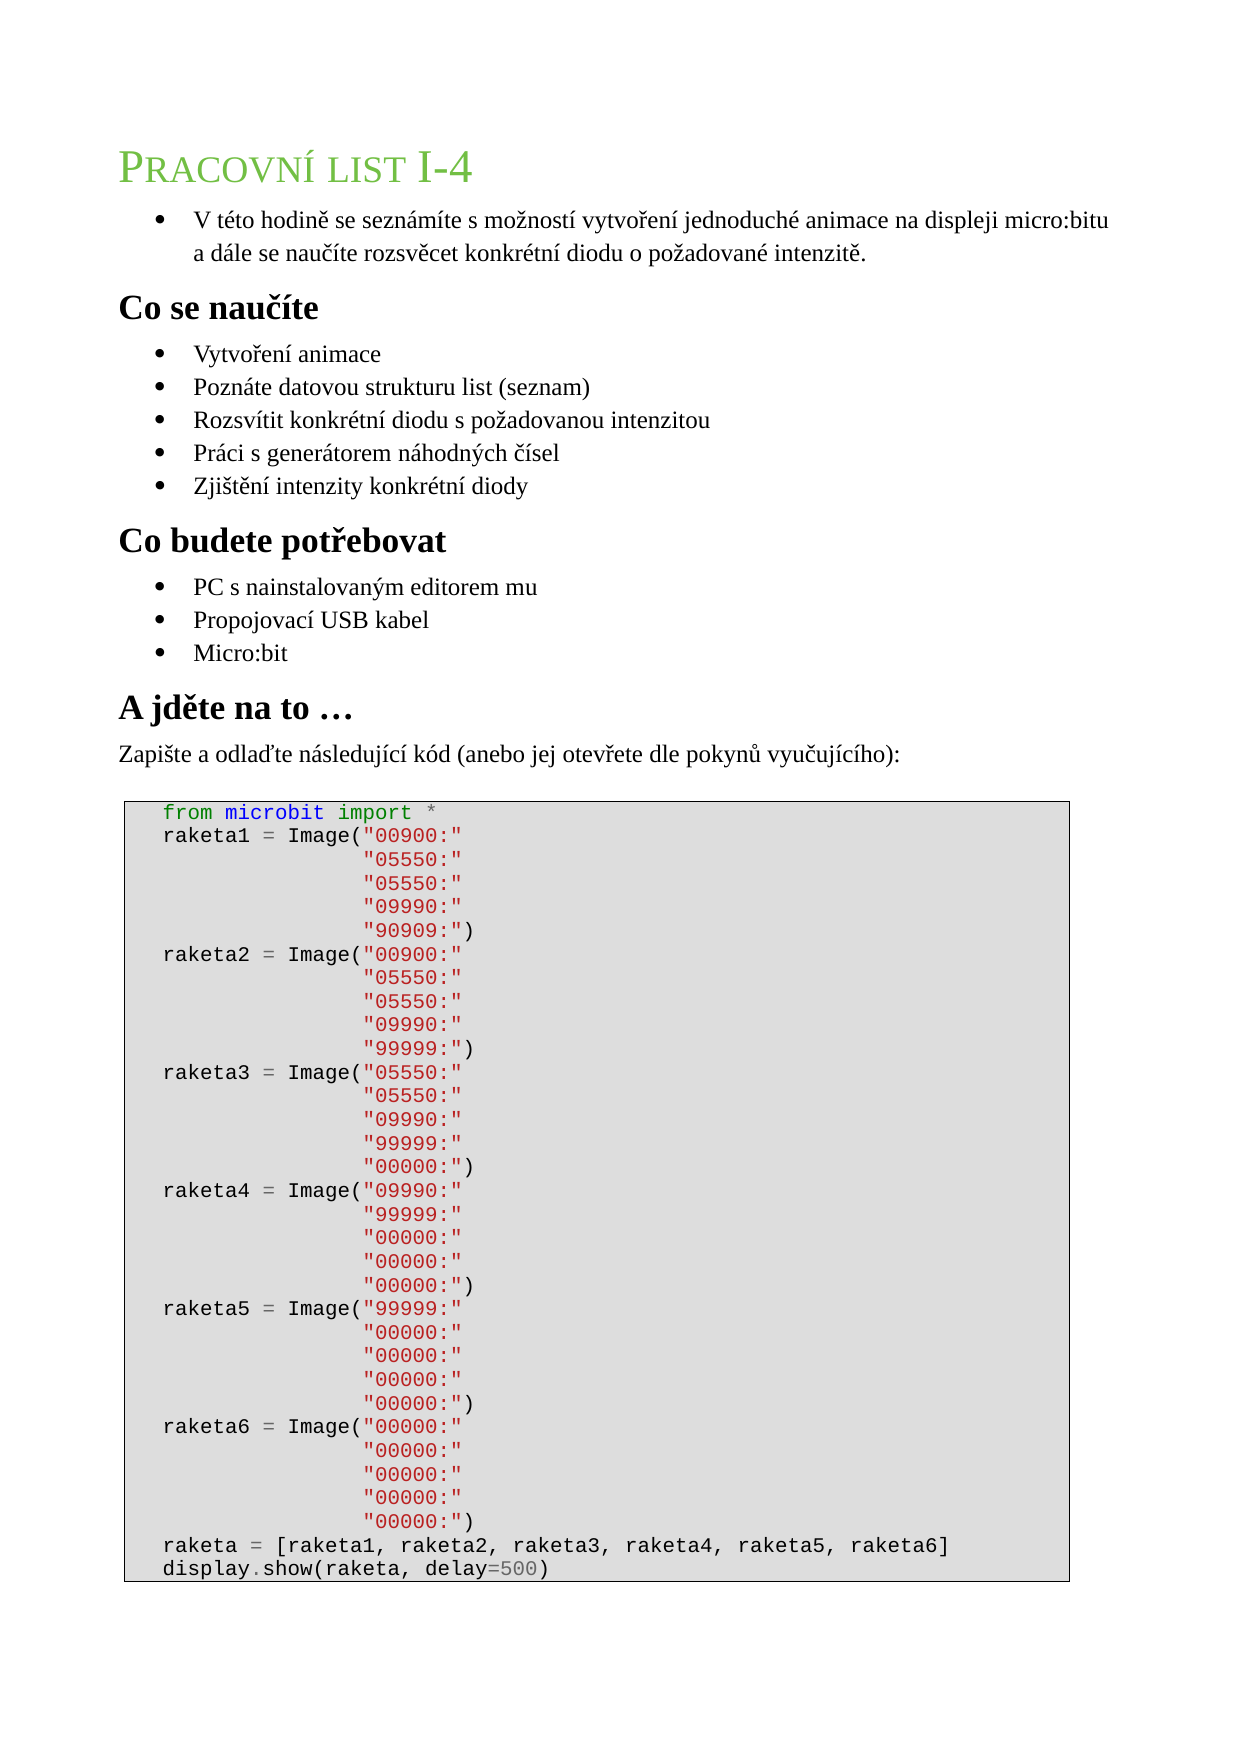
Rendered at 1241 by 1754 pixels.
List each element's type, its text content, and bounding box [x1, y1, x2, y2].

text "09990:" [162, 896, 1070, 920]
subtitle Pracovní list I-4 [118, 139, 1122, 193]
list PC s nainstalovaným editorem mu [155, 572, 1122, 601]
list Práci s generátorem náhodných čísel [155, 438, 1122, 467]
subtitle Co se naučíte [118, 286, 1122, 327]
text raketa3 = Image("05550:" [162, 1062, 1070, 1085]
text "05550:" [162, 991, 1070, 1014]
text "09990:" [162, 1014, 1070, 1038]
text "00000:") [162, 1511, 1070, 1535]
text "90909:") [162, 920, 1070, 943]
text raketa = [raketa1, raketa2, raketa3, raketa4, raketa5, raketa6] [162, 1535, 1070, 1558]
text "00000:" [162, 1369, 1070, 1393]
text "05550:" [162, 967, 1070, 991]
text "00000:") [162, 1393, 1070, 1416]
text raketa2 = Image("00900:" [162, 943, 1070, 967]
list Rozsvítit konkrétní diodu s požadovanou intenzitou [155, 405, 1122, 434]
text "00000:" [162, 1346, 1070, 1369]
text "00000:") [162, 1274, 1070, 1298]
text "99999:") [162, 1038, 1070, 1062]
subtitle Co budete potřebovat [118, 519, 1122, 560]
text raketa5 = Image("99999:" [162, 1298, 1070, 1322]
list Vytvoření animace [155, 339, 1122, 368]
text raketa4 = Image("09990:" [162, 1180, 1070, 1204]
subtitle Zapište a odlaďte následující kód (anebo jej otevřete dle pokynů vyučujícího): [118, 739, 1122, 768]
list Zjištění intenzity konkrétní diody [156, 471, 1122, 500]
text raketa6 = Image("00000:" [162, 1416, 1070, 1440]
text "09990:" [162, 1109, 1070, 1133]
text "99999:" [162, 1204, 1070, 1227]
text display.show(raketa, delay=500) [162, 1558, 1070, 1582]
subtitle Micro:bit [156, 638, 1122, 667]
text "05550:" [162, 849, 1070, 873]
text "00000:" [162, 1251, 1070, 1274]
subtitle A jděte na to … [118, 686, 1122, 727]
text "05550:" [162, 1085, 1070, 1109]
text "99999:" [162, 1133, 1070, 1156]
text "00000:" [162, 1322, 1070, 1346]
text from microbit import * [162, 802, 1070, 825]
text raketa1 = Image("00900:" [162, 825, 1070, 849]
text "00000:" [162, 1227, 1070, 1251]
text "00000:" [162, 1487, 1070, 1511]
text "00000:" [162, 1464, 1070, 1487]
list Propojovací USB kabel [155, 605, 1122, 634]
text "05550:" [162, 873, 1070, 896]
list V této hodině se seznámíte s možností vytvoření jednoduché animace na displeji micro:bitu a dále se naučíte rozsvěcet konkrétní diodu o požadované intenzitě. [156, 205, 1122, 267]
list Poznáte datovou strukturu list (seznam) [155, 372, 1122, 401]
text "00000:") [162, 1156, 1070, 1180]
text "00000:" [162, 1440, 1070, 1464]
